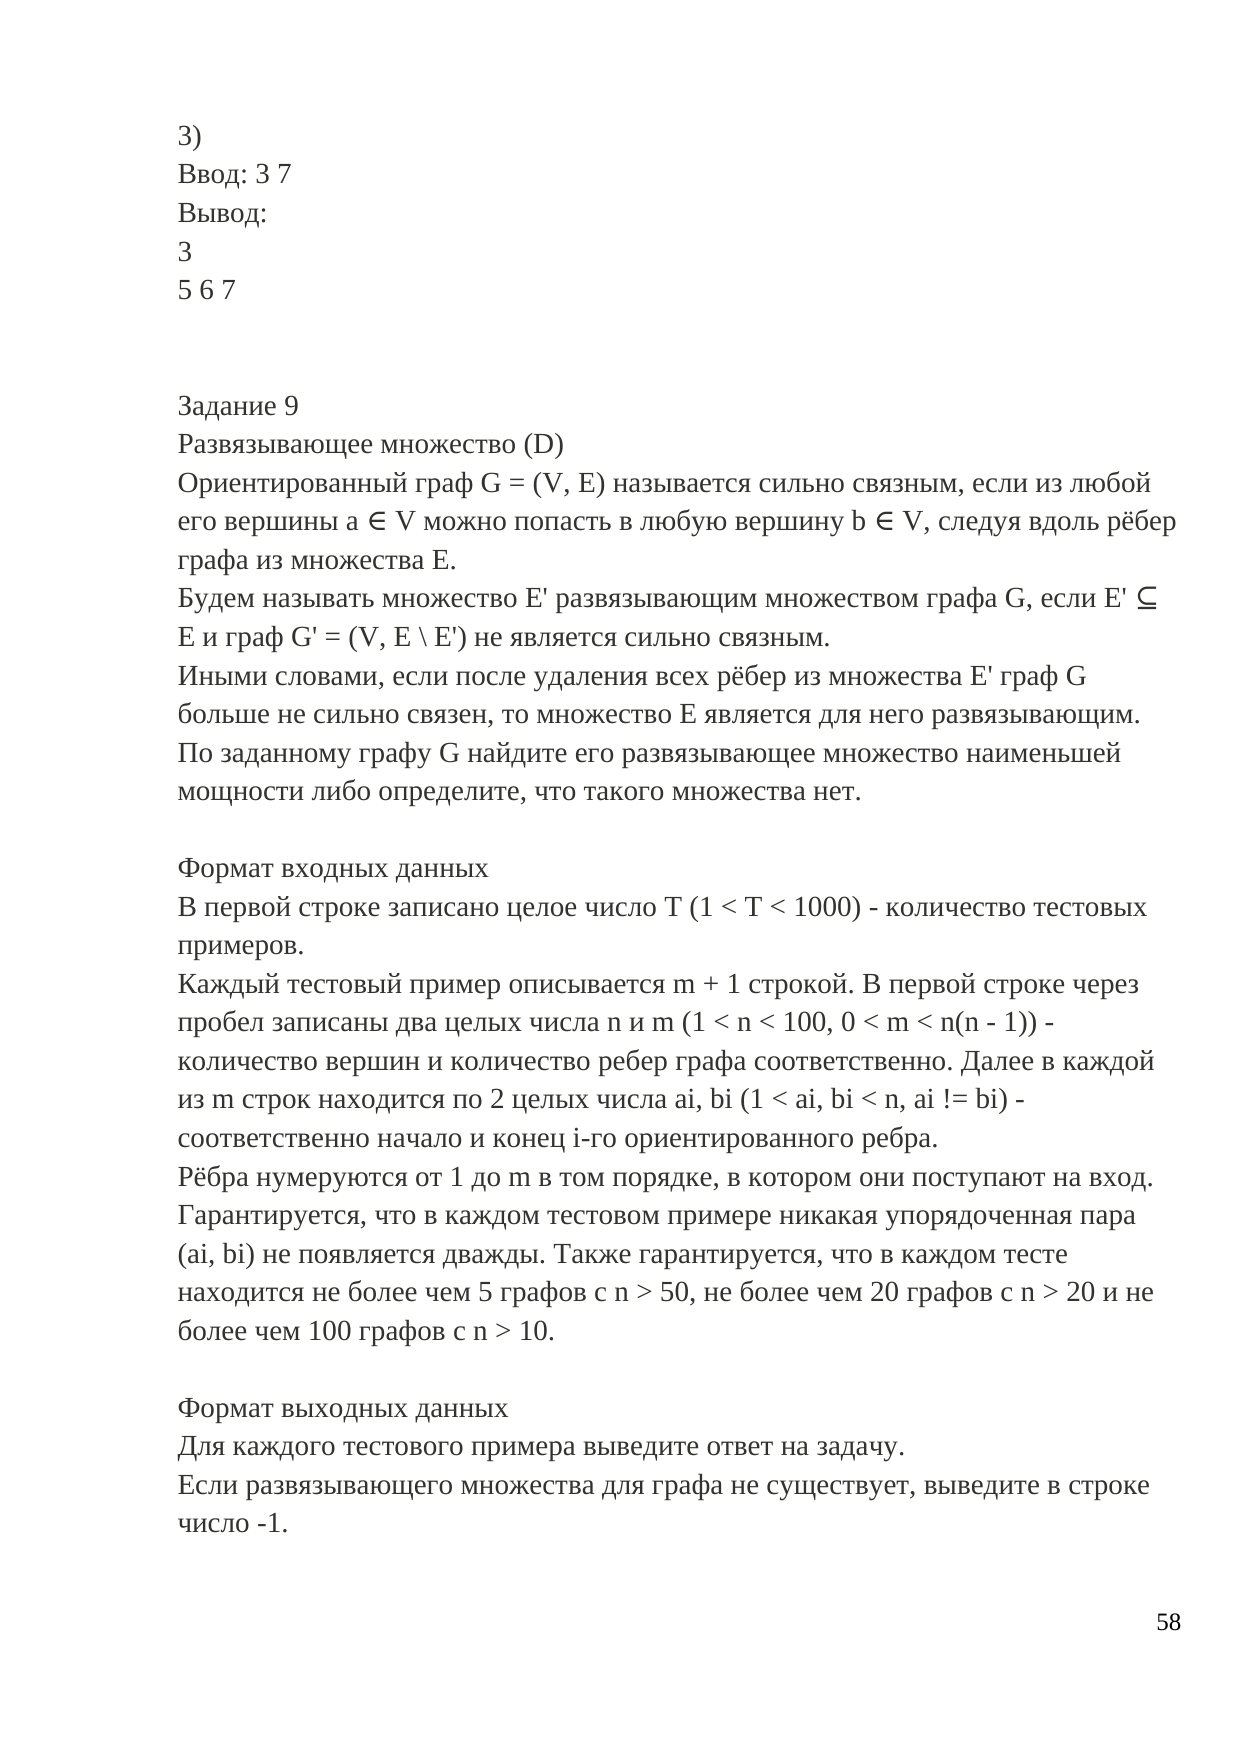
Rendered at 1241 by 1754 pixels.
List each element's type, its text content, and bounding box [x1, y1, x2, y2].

text В первой строке записано целое число T (1 < T < 1000) - количество тестовых примеров. [177, 889, 1181, 961]
text Для каждого тестового примера выведите ответ на задачу. [177, 1428, 1181, 1462]
text Каждый тестовый пример описывается m + 1 строкой. В первой строке через пробел записаны два целых числа n и m (1 < n < 100, 0 < m < n(n - 1)) - количество вершин и количество ребер графа соответственно. Далее в каждой из m строк находится по 2 целых числа ai, bi (1 < ai, bi < n, ai != bi) - соответственно начало и конец i-го ориентированного ребра. [177, 966, 1181, 1154]
text Рёбра нумеруются от 1 до m в том порядке, в котором они поступают на вход. Гарантируется, что в каждом тестовом примере никакая упорядоченная пара (ai, bi) не появляется дважды. Также гарантируется, что в каждом тесте находится не более чем 5 графов с n > 50, не более чем 20 графов с n > 20 и не более чем 100 графов с n > 10. [177, 1159, 1181, 1346]
text Иными словами, если после удаления всех рёбер из множества E' граф G больше не сильно связен, то множество E является для него развязывающим. [177, 658, 1181, 730]
text Ввод: 3 7 [177, 157, 1181, 190]
text Если развязывающего множества для графа не существует, выведите в строке число -1. [177, 1467, 1181, 1539]
text Формат выходных данных [177, 1390, 1181, 1423]
text 5 6 7 [177, 272, 1181, 306]
text 3) [177, 118, 1181, 152]
text 3 [177, 234, 1181, 267]
text Будем называть множество E' развязывающим множеством графа G, если E' ⊆ E и граф G' = (V, E \ E') не является сильно связным. [177, 581, 1181, 653]
text Развязывающее множество (D) [177, 426, 1181, 460]
text Ориентированный граф G = (V, E) называется сильно связным, если из любой его вершины a ∈ V можно попасть в любую вершину b ∈ V, следуя вдоль рёбер графа из множества E. [177, 465, 1181, 576]
text Задание 9 [177, 388, 1181, 421]
text Вывод: [177, 195, 1181, 229]
text По заданному графу G найдите его развязывающее множество наименьшей мощности либо определите, что такого множества нет. [177, 735, 1181, 807]
text Формат входных данных [177, 850, 1181, 884]
